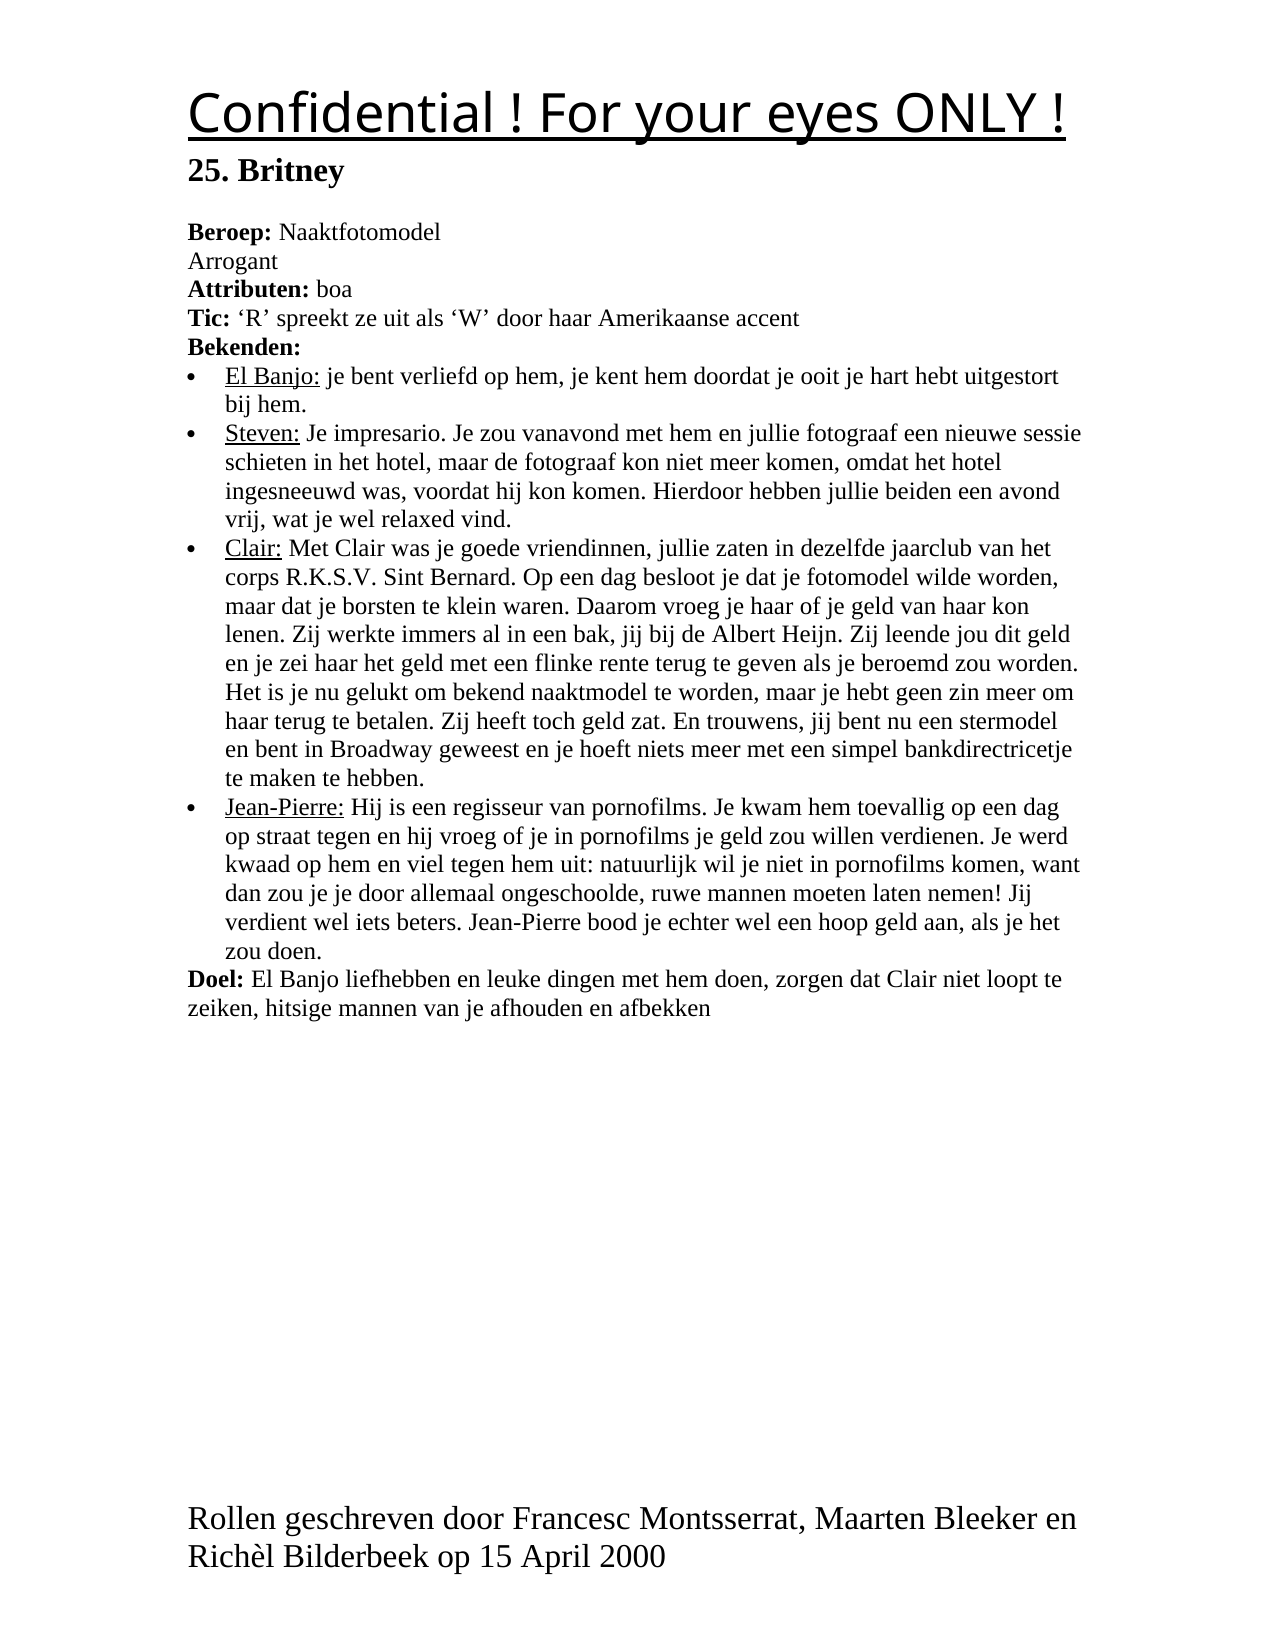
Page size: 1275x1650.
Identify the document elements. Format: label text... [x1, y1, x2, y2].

text 25. Britney [187, 150, 1087, 188]
text Bekenden: [187, 332, 1087, 361]
list Steven: Je impresario. Je zou vanavond met hem en jullie fotograaf een nieuwe sessie schieten in het hotel, maar de fotograaf kon niet meer komen, omdat het hotel ingesneeuwd was, voordat hij kon komen. Hierdoor hebben jullie beiden een avond vrij, wat je wel relaxed vind. [187, 418, 1087, 533]
list Jean-Pierre: Hij is een regisseur van pornofilms. Je kwam hem toevallig op een dag op straat tegen en hij vroeg of je in pornofilms je geld zou willen verdienen. Je werd kwaad op hem en viel tegen hem uit: natuurlijk wil je niet in pornofilms komen, want dan zou je je door allemaal ongeschoolde, ruwe mannen moeten laten nemen! Jij verdient wel iets beters. Jean-Pierre bood je echter wel een hoop geld aan, als je het zou doen. [187, 792, 1087, 964]
text Doel: El Banjo liefhebben en leuke dingen met hem doen, zorgen dat Clair niet loopt te zeiken, hitsige mannen van je afhouden en afbekken [187, 964, 1087, 1022]
text Tic: ‘R’ spreekt ze uit als ‘W’ door haar Amerikaanse accent [187, 303, 1087, 332]
text Beroep: Naaktfotomodel [187, 217, 1087, 246]
text Attributen: boa [187, 274, 1087, 303]
list El Banjo: je bent verliefd op hem, je kent hem doordat je ooit je hart hebt uitgestort bij hem. [187, 361, 1087, 418]
list Clair: Met Clair was je goede vriendinnen, jullie zaten in dezelfde jaarclub van het corps R.K.S.V. Sint Bernard. Op een dag besloot je dat je fotomodel wilde worden, maar dat je borsten te klein waren. Daarom vroeg je haar of je geld van haar kon lenen. Zij werkte immers al in een bak, jij bij de Albert Heijn. Zij leende jou dit geld en je zei haar het geld met een flinke rente terug te geven als je beroemd zou worden. Het is je nu gelukt om bekend naaktmodel te worden, maar je hebt geen zin meer om haar terug te betalen. Zij heeft toch geld zat. En trouwens, jij bent nu een stermodel en bent in Broadway geweest en je hoeft niets meer met een simpel bankdirectricetje te maken te hebben. [187, 533, 1087, 792]
text Arrogant [187, 246, 1087, 274]
